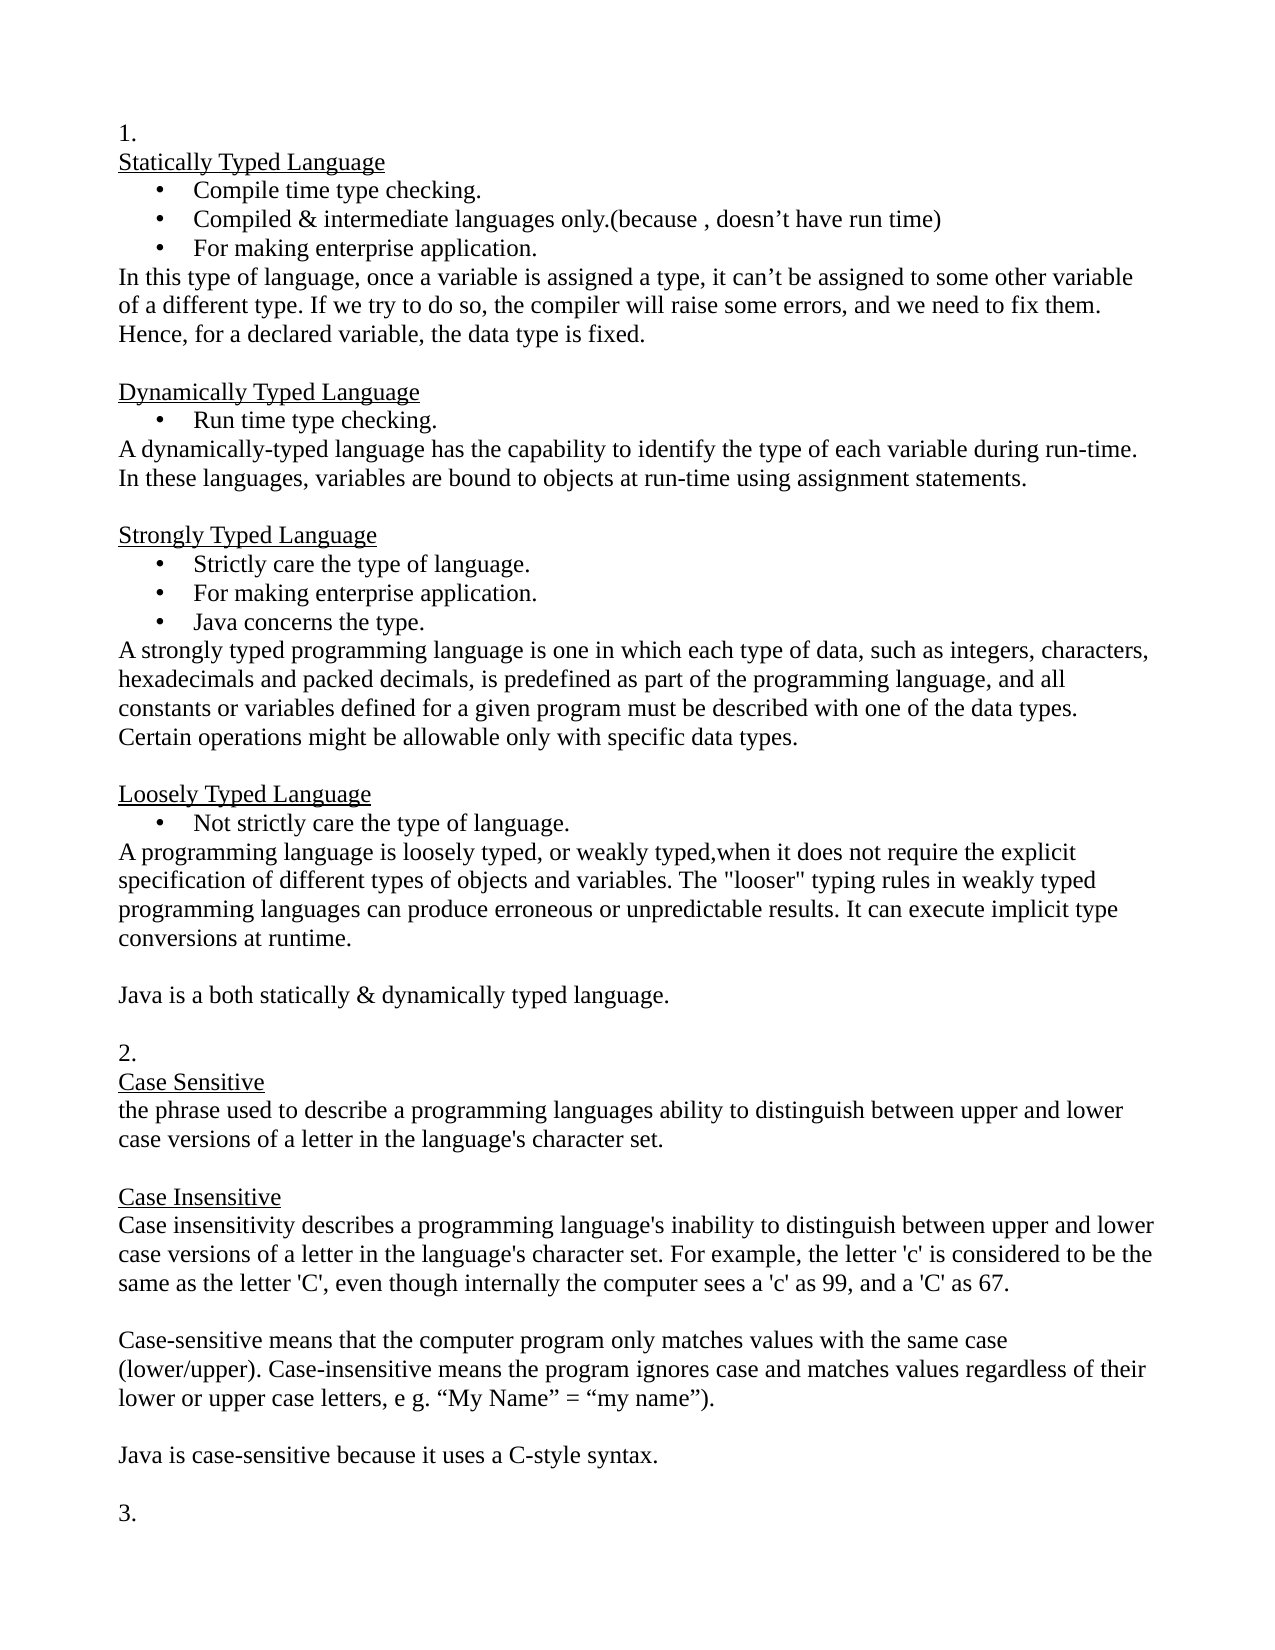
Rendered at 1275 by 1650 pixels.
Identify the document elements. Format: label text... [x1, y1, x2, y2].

text the phrase used to describe a programming languages ability to distinguish between upper and lower case versions of a letter in the language's character set. [118, 1096, 1157, 1153]
list Compile time type checking. [156, 176, 1157, 204]
text Strongly Typed Language [118, 521, 1157, 549]
list Not strictly care the type of language. [156, 808, 1157, 837]
list For making enterprise application. [156, 233, 1157, 262]
text Statically Typed Language [118, 147, 1157, 176]
text A strongly typed programming language is one in which each type of data, such as integers, characters, hexadecimals and packed decimals, is predefined as part of the programming language, and all constants or variables defined for a given program must be described with one of the data types. Certain operations might be allowable only with specific data types. [118, 636, 1157, 751]
text Case Sensitive [118, 1067, 1157, 1096]
list Java concerns the type. [156, 607, 1157, 636]
text Dynamically Typed Language [118, 377, 1157, 406]
list Strictly care the type of language. [156, 549, 1157, 578]
text 2. [118, 1038, 1157, 1067]
text A programming language is loosely typed, or weakly typed,when it does not require the explicit specification of different types of objects and variables. The "looser" typing rules in weakly typed programming languages can produce erroneous or unpredictable results. It can execute implicit type conversions at runtime. [118, 837, 1157, 952]
text Loosely Typed Language [118, 779, 1157, 808]
list Compiled & intermediate languages only.(because , doesn’t have run time) [156, 204, 1157, 233]
list For making enterprise application. [156, 578, 1157, 607]
text Case insensitivity describes a programming language's inability to distinguish between upper and lower case versions of a letter in the language's character set. For example, the letter 'c' is considered to be the same as the letter 'C', even though internally the computer sees a 'c' as 99, and a 'C' as 67. [118, 1211, 1157, 1297]
text Java is case-sensitive because it uses a C-style syntax. [118, 1441, 1157, 1469]
text Java is a both statically & dynamically typed language. [118, 981, 1157, 1009]
text In this type of language, once a variable is assigned a type, it can’t be assigned to some other variable of a different type. If we try to do so, the compiler will raise some errors, and we need to fix them. Hence, for a declared variable, the data type is fixed. [118, 262, 1157, 348]
text A dynamically-typed language has the capability to identify the type of each variable during run-time. In these languages, variables are bound to objects at run-time using assignment statements. [118, 434, 1157, 492]
text 3. [118, 1498, 1157, 1527]
text Case-sensitive means that the computer program only matches values with the same case (lower/upper). Case-insensitive means the program ignores case and matches values regardless of their lower or upper case letters, e g. “My Name” = “my name”). [118, 1326, 1157, 1412]
text Case Insensitive [118, 1182, 1157, 1211]
list Run time type checking. [156, 406, 1157, 434]
text 1. [118, 118, 1157, 147]
